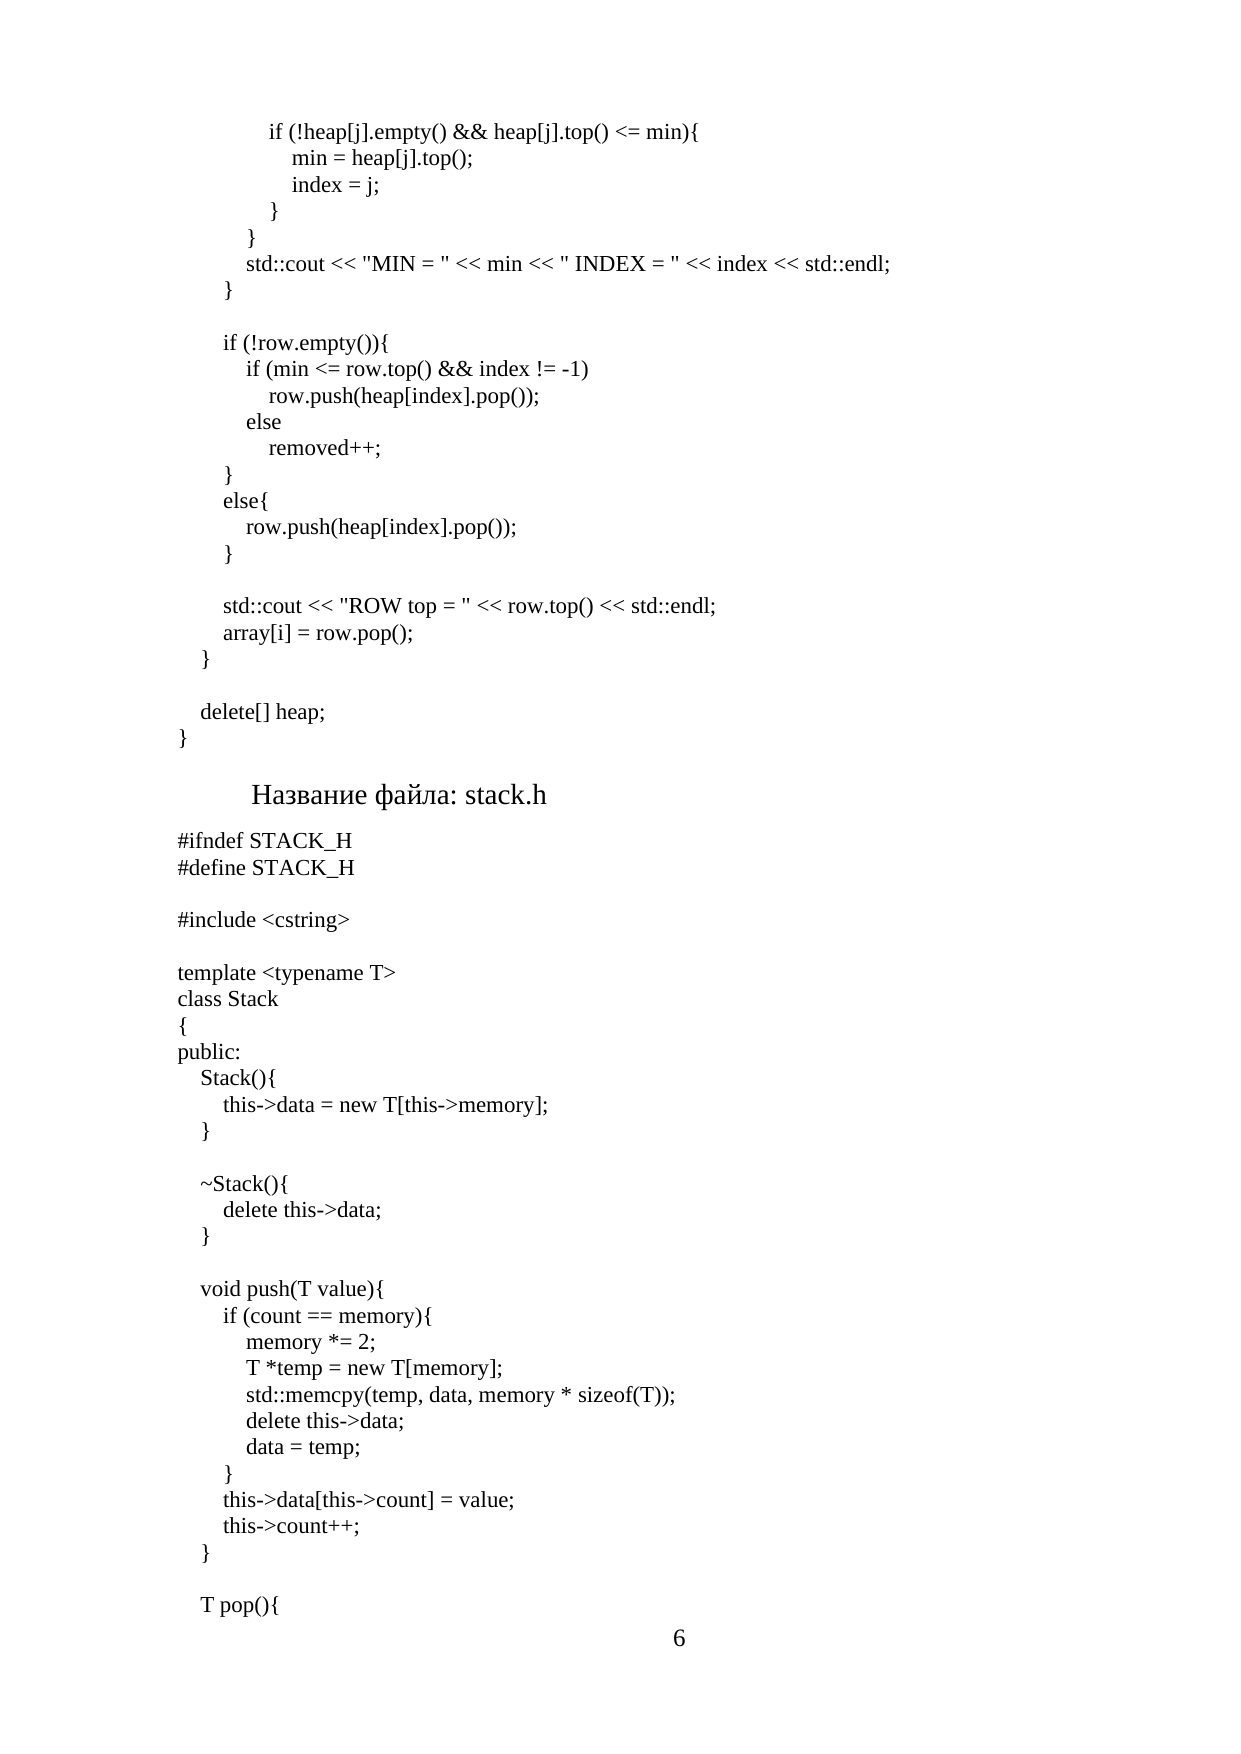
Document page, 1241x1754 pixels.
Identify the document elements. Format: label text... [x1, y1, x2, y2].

text } [177, 1223, 1181, 1249]
text if (min <= row.top() && index != -1) [177, 355, 1181, 382]
text std::cout << "MIN = " << min << " INDEX = " << index << std::endl; [177, 250, 1181, 276]
text public: [177, 1038, 1181, 1064]
text #define STACK_H [177, 854, 1181, 880]
text } [177, 276, 1181, 303]
text this->count++; [177, 1512, 1181, 1539]
text } [177, 461, 1181, 487]
text row.push(heap[index].pop()); [177, 382, 1181, 408]
text template <typename T> [177, 959, 1181, 985]
text std::cout << "ROW top = " << row.top() << std::endl; [177, 592, 1181, 619]
text } [177, 1117, 1181, 1143]
text delete this->data; [177, 1407, 1181, 1433]
text memory *= 2; [177, 1328, 1181, 1354]
text class Stack [177, 985, 1181, 1012]
text delete this->data; [177, 1196, 1181, 1223]
text else [177, 408, 1181, 434]
text array[i] = row.pop(); [177, 619, 1181, 645]
text #ifndef STACK_H [177, 827, 1181, 854]
text std::memcpy(temp, data, memory * sizeof(T)); [177, 1381, 1181, 1407]
text this->data = new T[this->memory]; [177, 1091, 1181, 1117]
text else{ [177, 487, 1181, 513]
text Название файла: stack.h [177, 777, 1181, 811]
text } [177, 223, 1181, 250]
text #include <cstring> [177, 906, 1181, 933]
text if (count == memory){ [177, 1302, 1181, 1328]
text } [177, 724, 1181, 751]
text { [177, 1012, 1181, 1038]
text T pop(){ [177, 1592, 1181, 1618]
text index = j; [177, 171, 1181, 197]
text } [177, 197, 1181, 223]
text } [177, 1460, 1181, 1486]
text if (!row.empty()){ [177, 329, 1181, 355]
text this->data[this->count] = value; [177, 1486, 1181, 1512]
text Stack(){ [177, 1064, 1181, 1091]
text row.push(heap[index].pop()); [177, 513, 1181, 540]
text ~Stack(){ [177, 1170, 1181, 1196]
text delete[] heap; [177, 698, 1181, 724]
text removed++; [177, 434, 1181, 461]
text } [177, 1539, 1181, 1565]
text } [177, 540, 1181, 566]
text min = heap[j].top(); [177, 144, 1181, 171]
text if (!heap[j].empty() && heap[j].top() <= min){ [177, 118, 1181, 144]
text data = temp; [177, 1433, 1181, 1460]
text } [177, 645, 1181, 672]
text T *temp = new T[memory]; [177, 1354, 1181, 1381]
text void push(T value){ [177, 1275, 1181, 1302]
